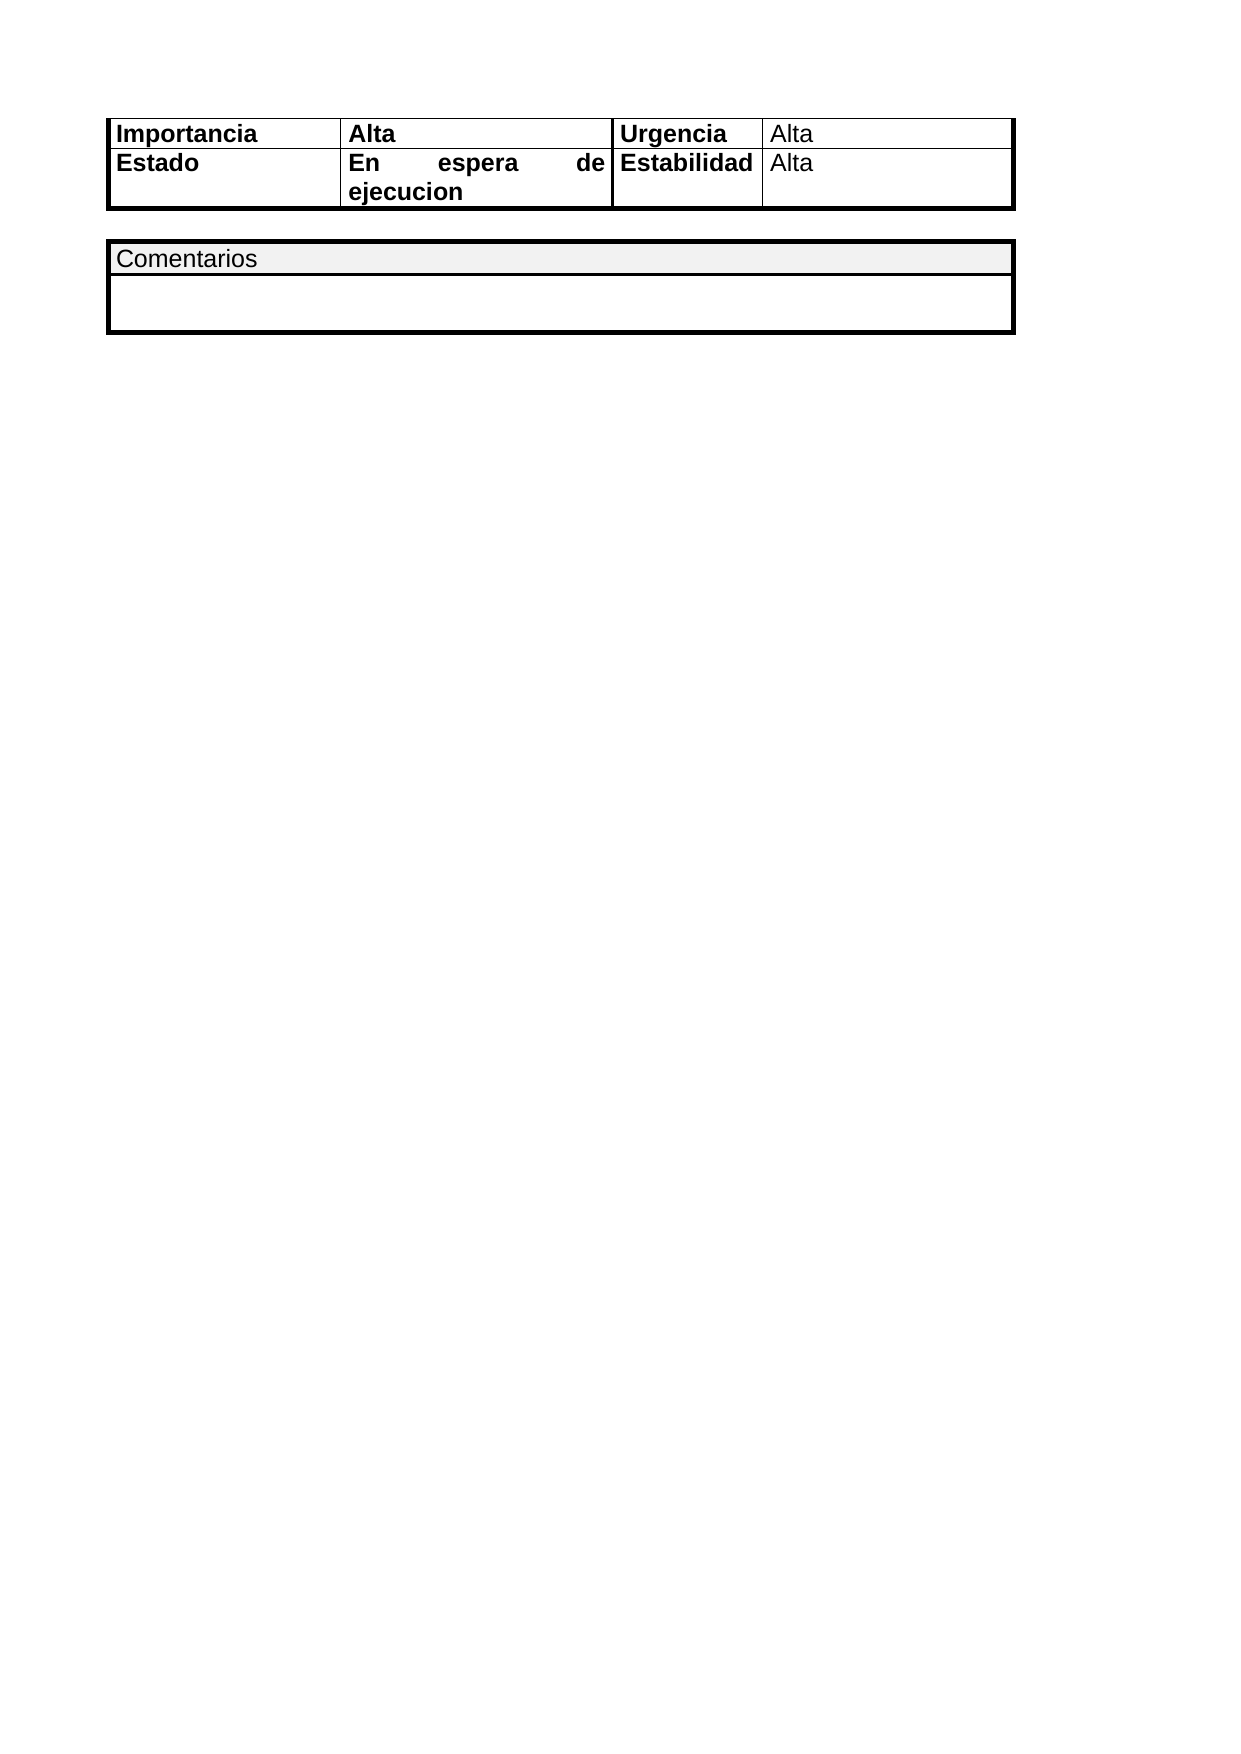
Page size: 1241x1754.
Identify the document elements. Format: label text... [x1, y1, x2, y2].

table_cell Alta [763, 149, 1011, 206]
table_cell [111, 276, 1011, 330]
table_cell Estabilidad [614, 149, 762, 206]
table_cell Estado [111, 149, 340, 206]
table_cell Alta [341, 119, 611, 147]
table_cell En espera de ejecucion [341, 149, 611, 206]
table_cell Alta [763, 119, 1011, 147]
table_cell Urgencia [614, 119, 762, 147]
table_cell Importancia [111, 119, 340, 147]
table_header Comentarios [111, 244, 1011, 273]
